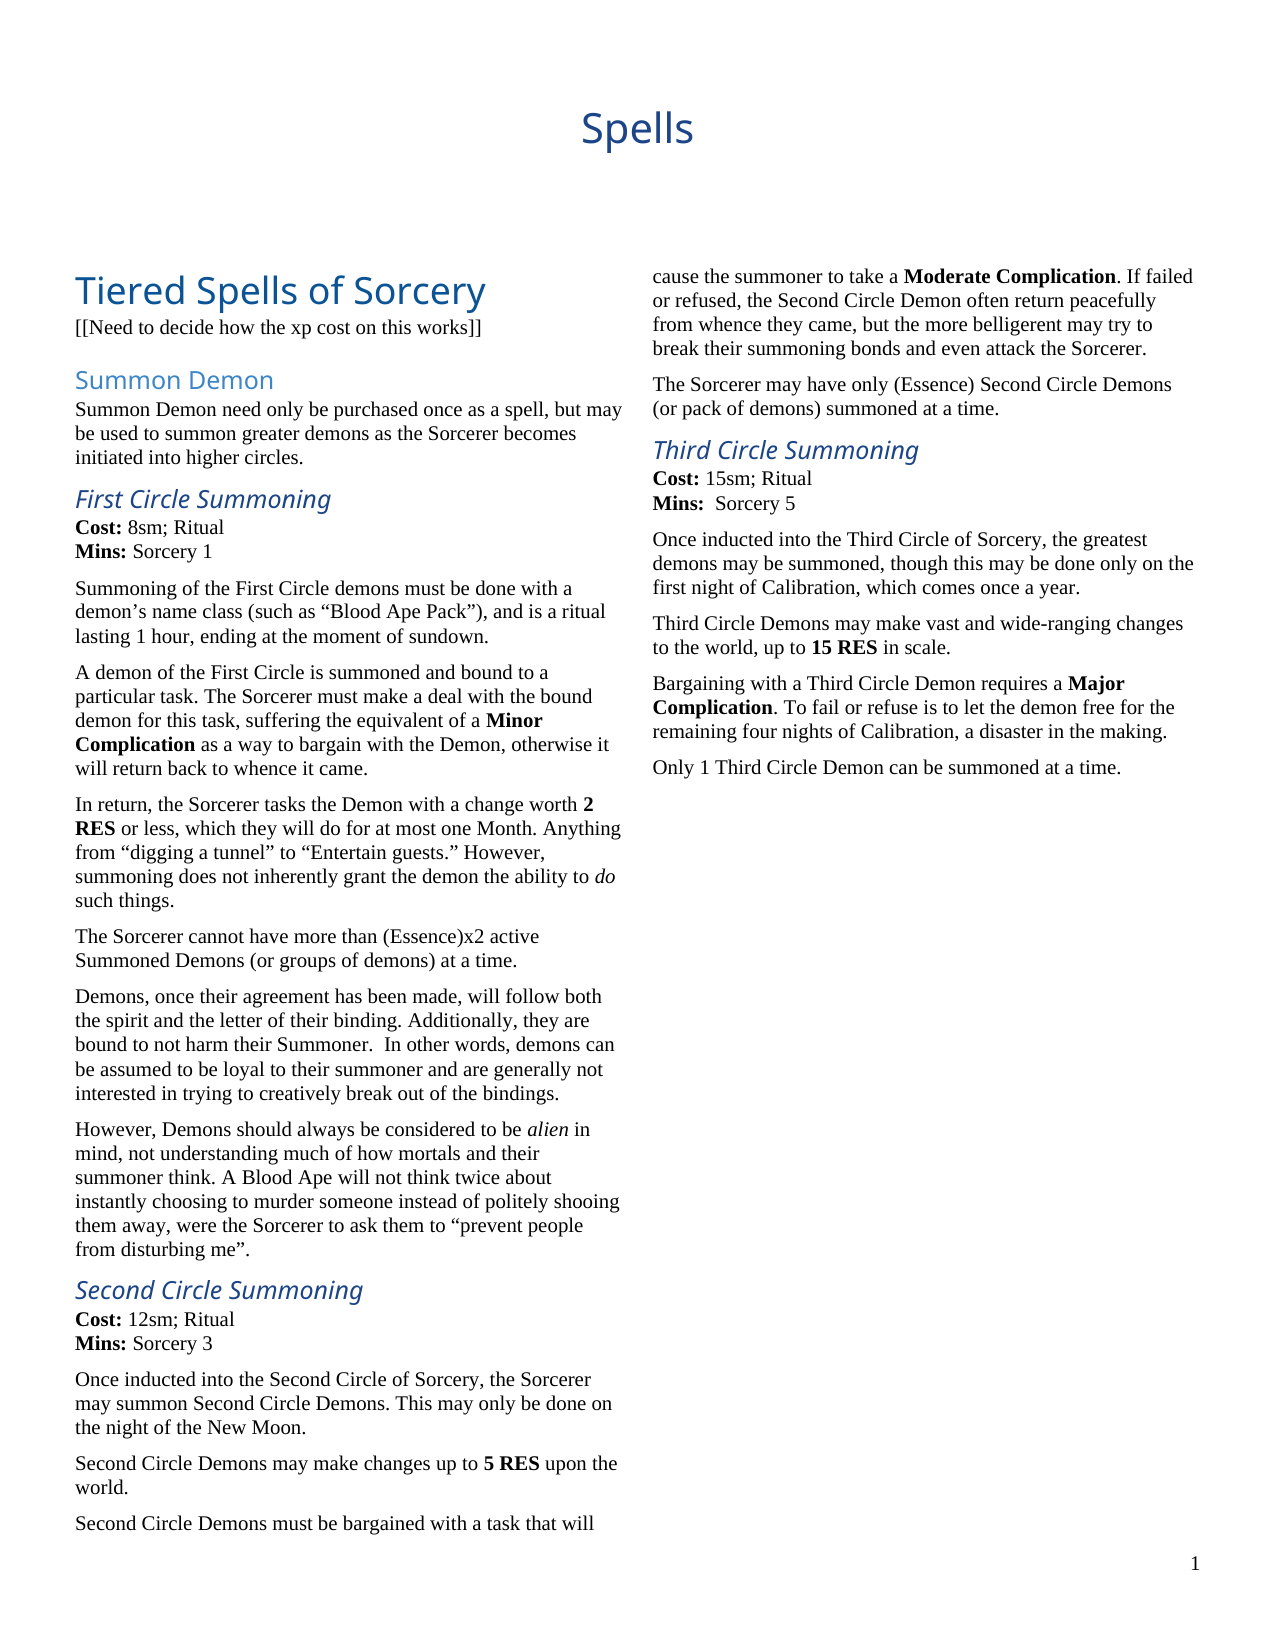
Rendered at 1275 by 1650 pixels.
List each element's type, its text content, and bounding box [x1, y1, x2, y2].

subtitle Third Circle Summoning [652, 432, 1200, 466]
text In return, the Sorcerer tasks the Demon with a change worth 2 RES or less, which they will do for at most one Month. Anything from “digging a tunnel” to “Entertain guests.” However, summoning does not inherently grant the demon the ability to do such things. [75, 792, 622, 912]
text Second Circle Demons may make changes up to 5 RES upon the world. [75, 1451, 622, 1499]
text Once inducted into the Third Circle of Sorcery, the greatest demons may be summoned, though this may be done only on the first night of Calibration, which comes once a year. [652, 526, 1200, 599]
text The Sorcerer cannot have more than (Essence)x2 active Summoned Demons (or groups of demons) at a time. [75, 924, 622, 972]
subtitle Tiered Spells of Sorcery [75, 264, 622, 315]
subtitle First Circle Summoning [75, 481, 622, 515]
text Cost: 12sm; Ritual Mins: Sorcery 3 [75, 1307, 622, 1355]
text Summoning of the First Circle demons must be done with a demon’s name class (such as “Blood Ape Pack”), and is a ritual lasting 1 hour, ending at the moment of sundown. [75, 575, 622, 648]
text The Sorcerer may have only (Essence) Second Circle Demons (or pack of demons) summoned at a time. [652, 372, 1200, 420]
text Once inducted into the Second Circle of Sorcery, the Sorcerer may summon Second Circle Demons. This may only be done on the night of the New Moon. [75, 1367, 622, 1439]
text A demon of the First Circle is summoned and bound to a particular task. The Sorcerer must make a deal with the bound demon for this task, suffering the equivalent of a Minor Complication as a way to bargain with the Demon, otherwise it will return back to whence it came. [75, 659, 622, 780]
text Second Circle Demons must be bargained with a task that will [75, 1511, 622, 1535]
subtitle Summon Demon [75, 363, 622, 397]
text Only 1 Third Circle Demon can be summoned at a time. [652, 755, 1200, 779]
text Third Circle Demons may make vast and wide-ranging changes to the world, up to 15 RES in scale. [652, 611, 1200, 659]
text [[Need to decide how the xp cost on this works]] [75, 315, 622, 339]
text Summon Demon need only be purchased once as a spell, but may be used to summon greater demons as the Sorcerer becomes initiated into higher circles. [75, 397, 622, 469]
text Demons, once their agreement has been made, will follow both the spirit and the letter of their binding. Additionally, they are bound to not harm their Summoner. In other words, demons can be assumed to be loyal to their summoner and are generally not interested in trying to creatively break out of the bindings. [75, 984, 622, 1104]
text Cost: 15sm; Ritual Mins: Sorcery 5 [652, 466, 1200, 514]
text cause the summoner to take a Moderate Complication. If failed or refused, the Second Circle Demon often return peacefully from whence they came, but the more belligerent may try to break their summoning bonds and even attack the Sorcerer. [652, 264, 1200, 360]
text Cost: 8sm; Ritual Mins: Sorcery 1 [75, 515, 622, 563]
subtitle Second Circle Summoning [75, 1273, 622, 1307]
text However, Demons should always be considered to be alien in mind, not understanding much of how mortals and their summoner think. A Blood Ape will not think twice about instantly choosing to murder someone instead of politely shooing them away, were the Sorcerer to ask them to “prevent people from disturbing me”. [75, 1117, 622, 1261]
text Bargaining with a Third Circle Demon requires a Major Complication. To fail or refuse is to let the demon free for the remaining four nights of Calibration, a disaster in the making. [652, 671, 1200, 743]
subtitle Spells [75, 99, 1200, 156]
